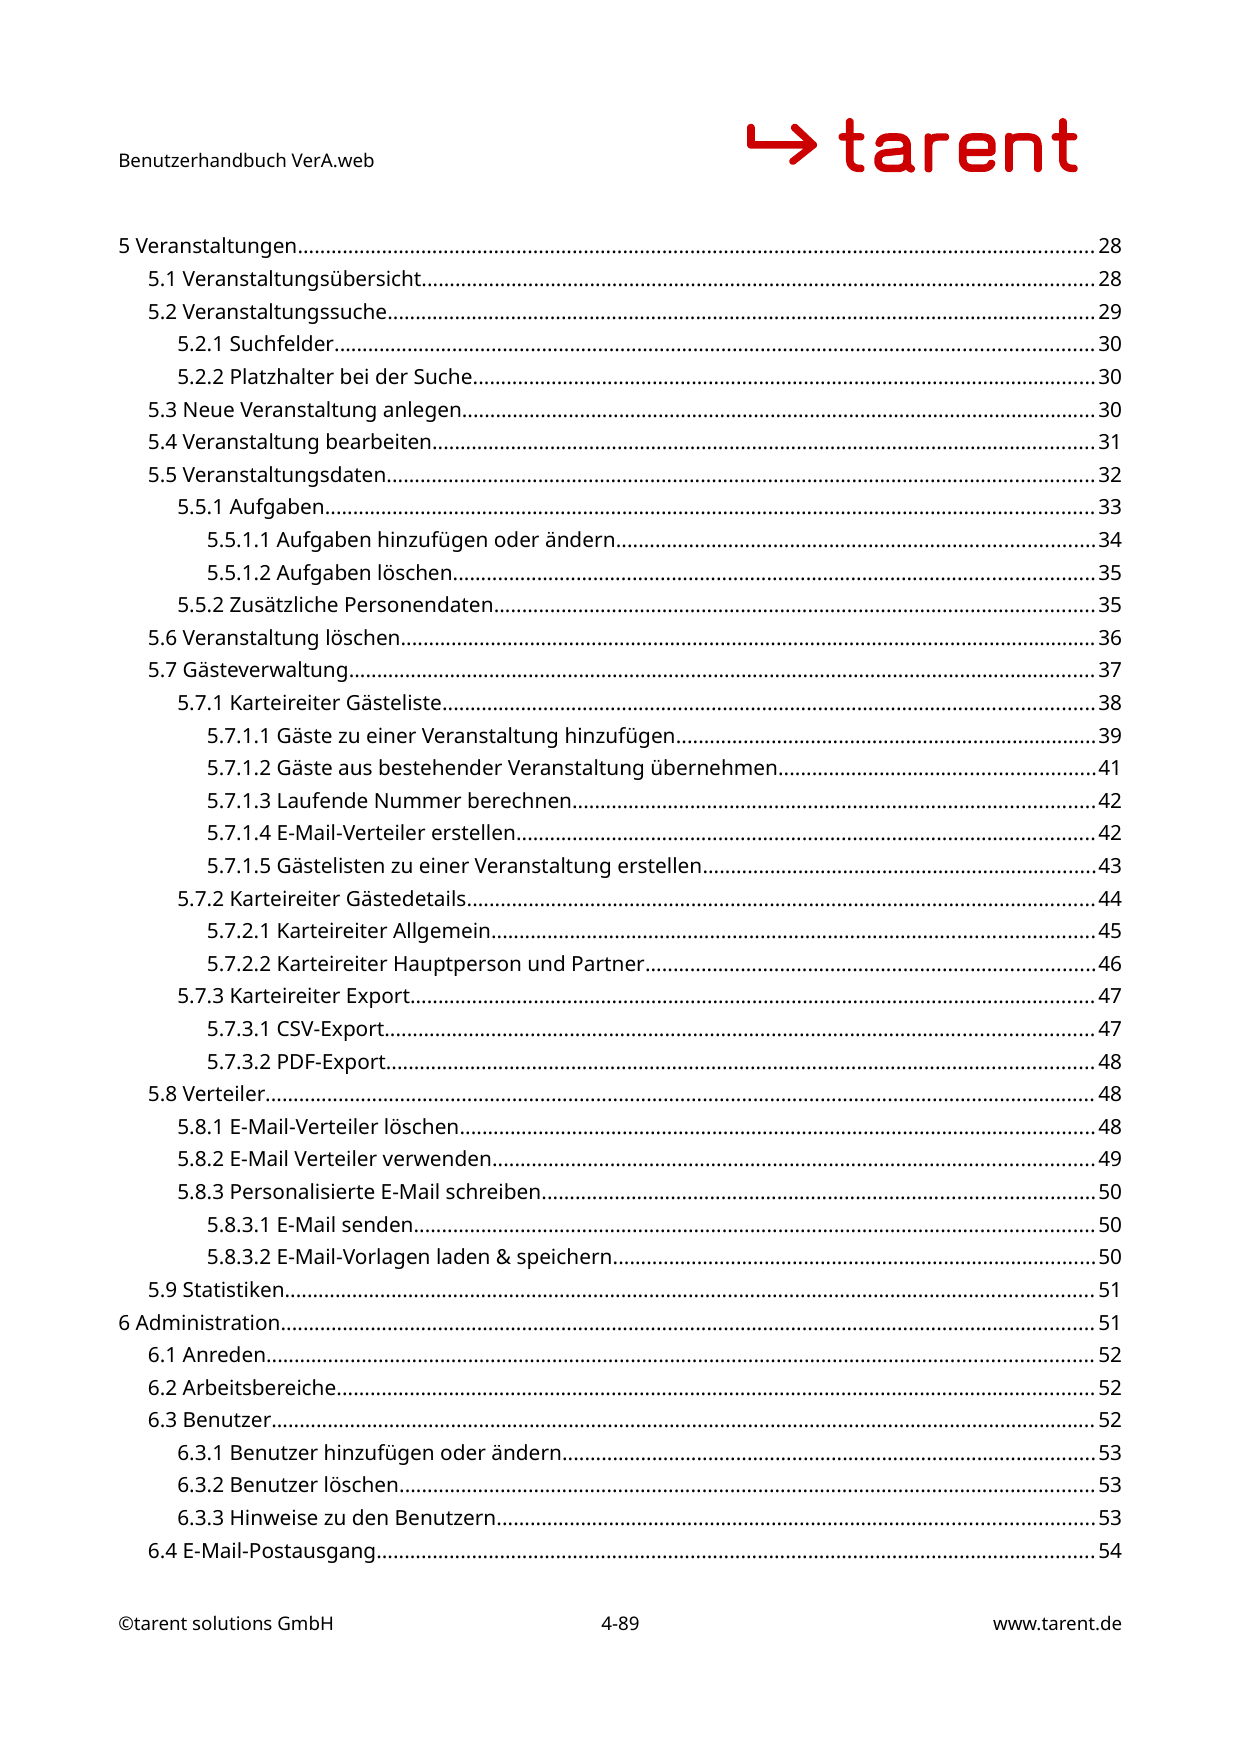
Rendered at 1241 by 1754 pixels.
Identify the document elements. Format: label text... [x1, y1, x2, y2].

text 5.7.3.1 CSV-Export 47 [207, 1014, 1122, 1043]
text 5.7 Gästeverwaltung 37 [148, 656, 1122, 684]
text 5.7.1.1 Gäste zu einer Veranstaltung hinzufügen 39 [207, 721, 1122, 749]
text 5.2 Veranstaltungssuche 29 [148, 297, 1122, 325]
text 5.7.3.2 PDF-Export 48 [207, 1047, 1122, 1075]
text 5.5.1 Aufgaben 33 [177, 492, 1122, 521]
text 6.3.1 Benutzer hinzufügen oder ändern 53 [177, 1438, 1122, 1466]
text 6.2 Arbeitsbereiche 52 [148, 1373, 1122, 1401]
text 5.4 Veranstaltung bearbeiten 31 [148, 427, 1122, 456]
text 6.1 Anreden 52 [148, 1340, 1122, 1369]
text 5.8.2 E-Mail Verteiler verwenden 49 [177, 1144, 1122, 1173]
text 5.7.1.5 Gästelisten zu einer Veranstaltung erstellen 43 [207, 851, 1122, 879]
text 5.7.1.4 E-Mail-Verteiler erstellen 42 [207, 818, 1122, 847]
text 5.7.1.3 Laufende Nummer berechnen 42 [207, 786, 1122, 814]
text 5.7.1.2 Gäste aus bestehender Veranstaltung übernehmen 41 [207, 753, 1122, 782]
text 6 Administration 51 [118, 1308, 1122, 1336]
text 5.7.2 Karteireiter Gästedetails 44 [177, 884, 1122, 912]
text 5.6 Veranstaltung löschen 36 [148, 623, 1122, 651]
text 5.5.2 Zusätzliche Personendaten 35 [177, 590, 1122, 619]
text 5.8.3.1 E-Mail senden 50 [207, 1210, 1122, 1238]
text 5.1 Veranstaltungsübersicht 28 [148, 264, 1122, 293]
text 6.3 Benutzer 52 [148, 1405, 1122, 1434]
text 5.3 Neue Veranstaltung anlegen 30 [148, 395, 1122, 423]
text 5.8 Verteiler 48 [148, 1079, 1122, 1108]
text 5.7.1 Karteireiter Gästeliste 38 [177, 688, 1122, 717]
text 5.7.3 Karteireiter Export 47 [177, 982, 1122, 1010]
text 5.5 Veranstaltungsdaten 32 [148, 460, 1122, 488]
text 5.5.1.2 Aufgaben löschen 35 [207, 558, 1122, 586]
text 5.8.3 Personalisierte E-Mail schreiben 50 [177, 1177, 1122, 1206]
text 6.4 E-Mail-Postausgang 54 [148, 1536, 1122, 1564]
text 5.7.2.2 Karteireiter Hauptperson und Partner 46 [207, 949, 1122, 977]
text 5.8.1 E-Mail-Verteiler löschen 48 [177, 1112, 1122, 1140]
text 5.5.1.1 Aufgaben hinzufügen oder ändern 34 [207, 525, 1122, 553]
text 5.2.1 Suchfelder 30 [177, 329, 1122, 358]
text 5.2.2 Platzhalter bei der Suche 30 [177, 362, 1122, 391]
text 6.3.3 Hinweise zu den Benutzern 53 [177, 1503, 1122, 1532]
text 6.3.2 Benutzer löschen 53 [177, 1471, 1122, 1499]
text 5 Veranstaltungen 28 [118, 232, 1122, 260]
text 5.8.3.2 E-Mail-Vorlagen laden & speichern 50 [207, 1242, 1122, 1271]
text 5.7.2.1 Karteireiter Allgemein 45 [207, 916, 1122, 945]
text 5.9 Statistiken 51 [148, 1275, 1122, 1303]
